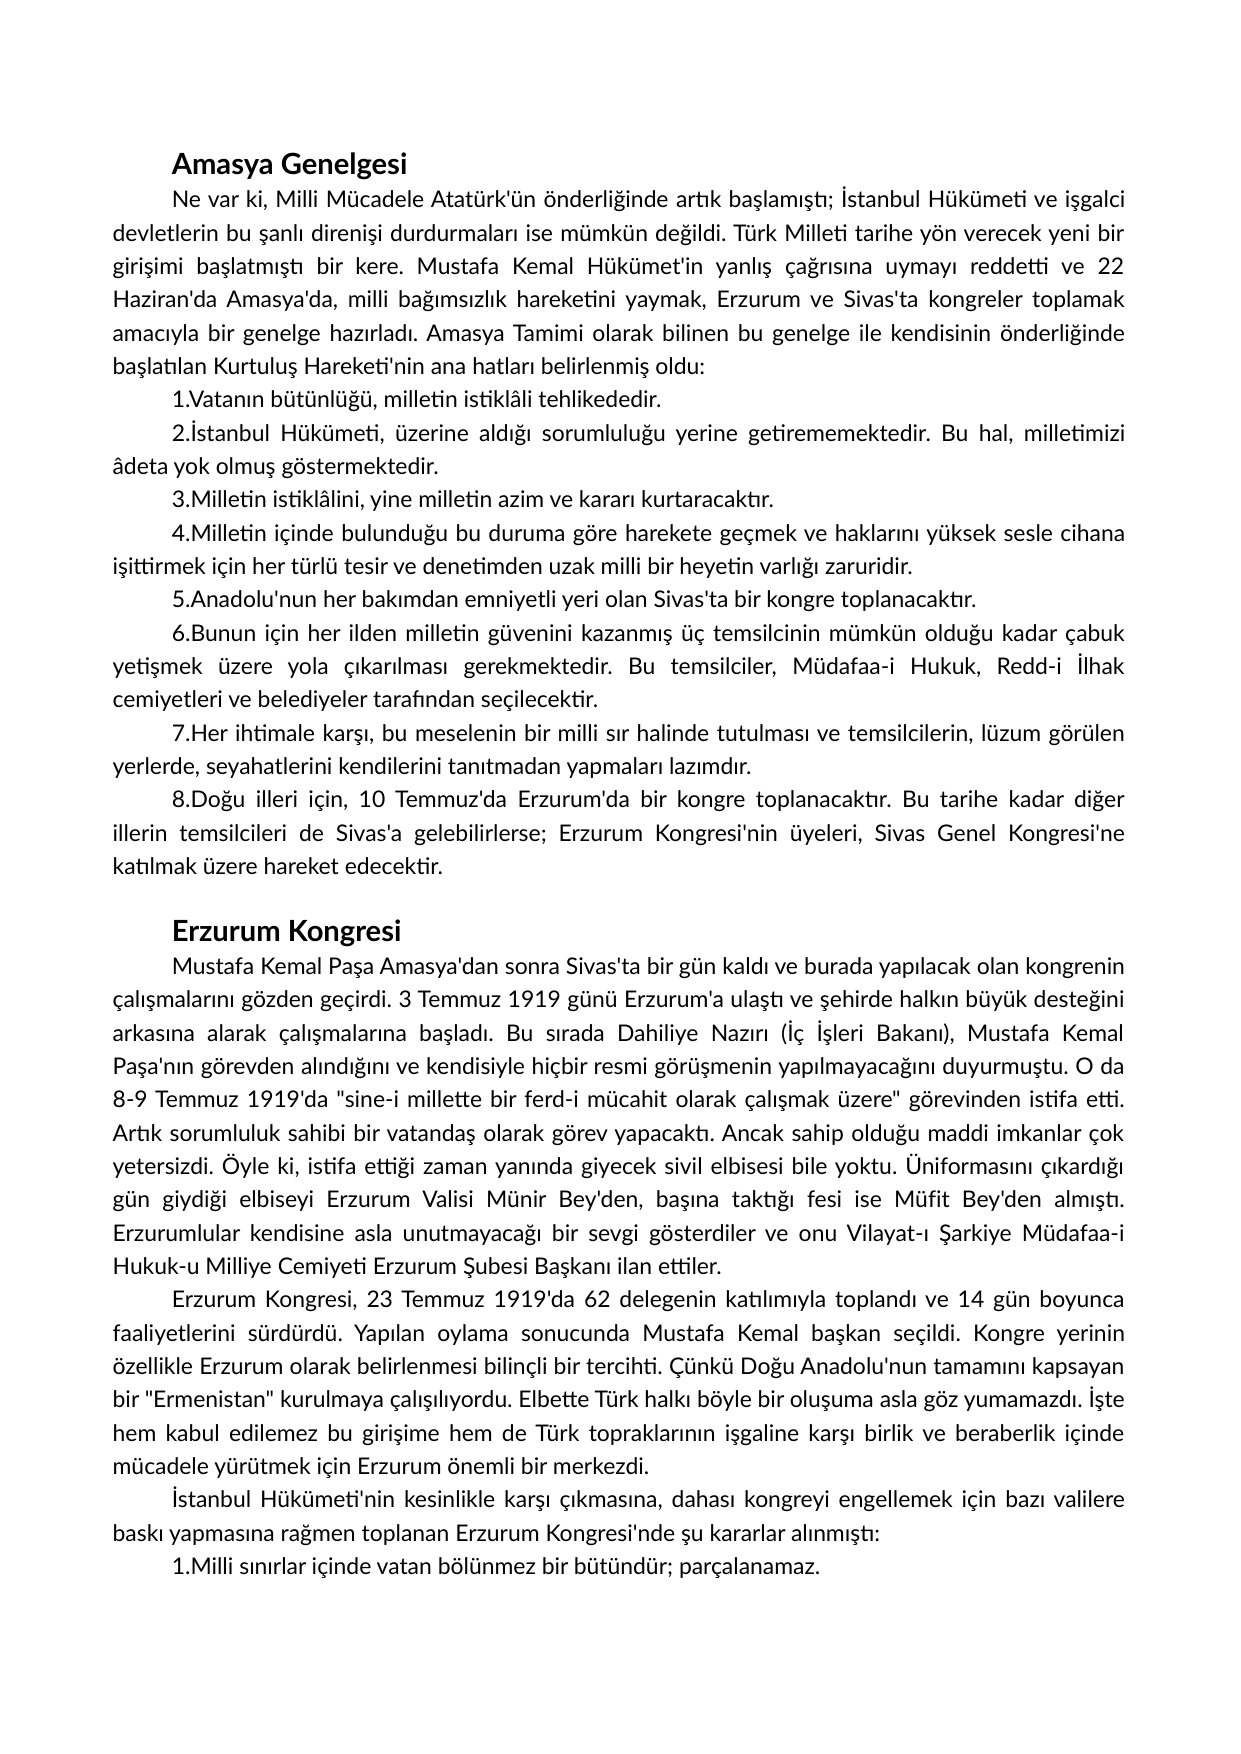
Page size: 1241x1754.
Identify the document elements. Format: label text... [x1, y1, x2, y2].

text 8.Doğu illeri için, 10 Temmuz'da Erzurum'da bir kongre toplanacaktır. Bu tarihe kadar diğer illerin temsilcileri de Sivas'a gelebilirlerse; Erzurum Kongresi'nin üyeleri, Sivas Genel Kongresi'ne katılmak üzere hareket edecektir. [112, 781, 1126, 881]
text 6.Bunun için her ilden milletin güvenini kazanmış üç temsilcinin mümkün olduğu kadar çabuk yetişmek üzere yola çıkarılması gerekmektedir. Bu temsilciler, Müdafaa-i Hukuk, Redd-i İlhak cemiyetleri ve belediyeler tarafından seçilecektir. [112, 614, 1126, 714]
text 4.Milletin içinde bulunduğu bu duruma göre harekete geçmek ve haklarını yüksek sesle cihana işittirmek için her türlü tesir ve denetimden uzak milli bir heyetin varlığı zaruridir. [112, 514, 1126, 581]
text Amasya Genelgesi [112, 148, 1126, 181]
text 5.Anadolu'nun her bakımdan emniyetli yeri olan Sivas'ta bir kongre toplanacaktır. [112, 581, 1126, 614]
text 7.Her ihtimale karşı, bu meselenin bir milli sır halinde tutulması ve temsilcilerin, lüzum görülen yerlerde, seyahatlerini kendilerini tanıtmadan yapmaları lazımdır. [112, 714, 1126, 781]
text 3.Milletin istiklâlini, yine milletin azim ve kararı kurtaracaktır. [112, 481, 1126, 514]
text Erzurum Kongresi [112, 914, 1126, 948]
text Erzurum Kongresi, 23 Temmuz 1919'da 62 delegenin katılımıyla toplandı ve 14 gün boyunca faaliyetlerini sürdürdü. Yapılan oylama sonucunda Mustafa Kemal başkan seçildi. Kongre yerinin özellikle Erzurum olarak belirlenmesi bilinçli bir tercihti. Çünkü Doğu Anadolu'nun tamamını kapsayan bir "Ermenistan" kurulmaya çalışılıyordu. Elbette Türk halkı böyle bir oluşuma asla göz yumamazdı. İşte hem kabul edilemez bu girişime hem de Türk topraklarının işgaline karşı birlik ve beraberlik içinde mücadele yürütmek için Erzurum önemli bir merkezdi. [112, 1281, 1126, 1481]
text İstanbul Hükümeti'nin kesinlikle karşı çıkmasına, dahası kongreyi engellemek için bazı valilere baskı yapmasına rağmen toplanan Erzurum Kongresi'nde şu kararlar alınmıştı: [112, 1481, 1126, 1548]
text 1.Milli sınırlar içinde vatan bölünmez bir bütündür; parçalanamaz. [112, 1548, 1126, 1581]
text Mustafa Kemal Paşa Amasya'dan sonra Sivas'ta bir gün kaldı ve burada yapılacak olan kongrenin çalışmalarını gözden geçirdi. 3 Temmuz 1919 günü Erzurum'a ulaştı ve şehirde halkın büyük desteğini arkasına alarak çalışmalarına başladı. Bu sırada Dahiliye Nazırı (İç İşleri Bakanı), Mustafa Kemal Paşa'nın görevden alındığını ve kendisiyle hiçbir resmi görüşmenin yapılmayacağını duyurmuştu. O da 8-9 Temmuz 1919'da "sine-i millette bir ferd-i mücahit olarak çalışmak üzere" görevinden istifa etti. Artık sorumluluk sahibi bir vatandaş olarak görev yapacaktı. Ancak sahip olduğu maddi imkanlar çok yetersizdi. Öyle ki, istifa ettiği zaman yanında giyecek sivil elbisesi bile yoktu. Üniformasını çıkardığı gün giydiği elbiseyi Erzurum Valisi Münir Bey'den, başına taktığı fesi ise Müfit Bey'den almıştı. Erzurumlular kendisine asla unutmayacağı bir sevgi gösterdiler ve onu Vilayat-ı Şarkiye Müdafaa-i Hukuk-u Milliye Cemiyeti Erzurum Şubesi Başkanı ilan ettiler. [112, 948, 1126, 1281]
text 1.Vatanın bütünlüğü, milletin istiklâli tehlikededir. [112, 381, 1126, 414]
text Ne var ki, Milli Mücadele Atatürk'ün önderliğinde artık başlamıştı; İstanbul Hükümeti ve işgalci devletlerin bu şanlı direnişi durdurmaları ise mümkün değildi. Türk Milleti tarihe yön verecek yeni bir girişimi başlatmıştı bir kere. Mustafa Kemal Hükümet'in yanlış çağrısına uymayı reddetti ve 22 Haziran'da Amasya'da, milli bağımsızlık hareketini yaymak, Erzurum ve Sivas'ta kongreler toplamak amacıyla bir genelge hazırladı. Amasya Tamimi olarak bilinen bu genelge ile kendisinin önderliğinde başlatılan Kurtuluş Hareketi'nin ana hatları belirlenmiş oldu: [112, 181, 1126, 381]
text 2.İstanbul Hükümeti, üzerine aldığı sorumluluğu yerine getirememektedir. Bu hal, milletimizi âdeta yok olmuş göstermektedir. [112, 414, 1126, 481]
